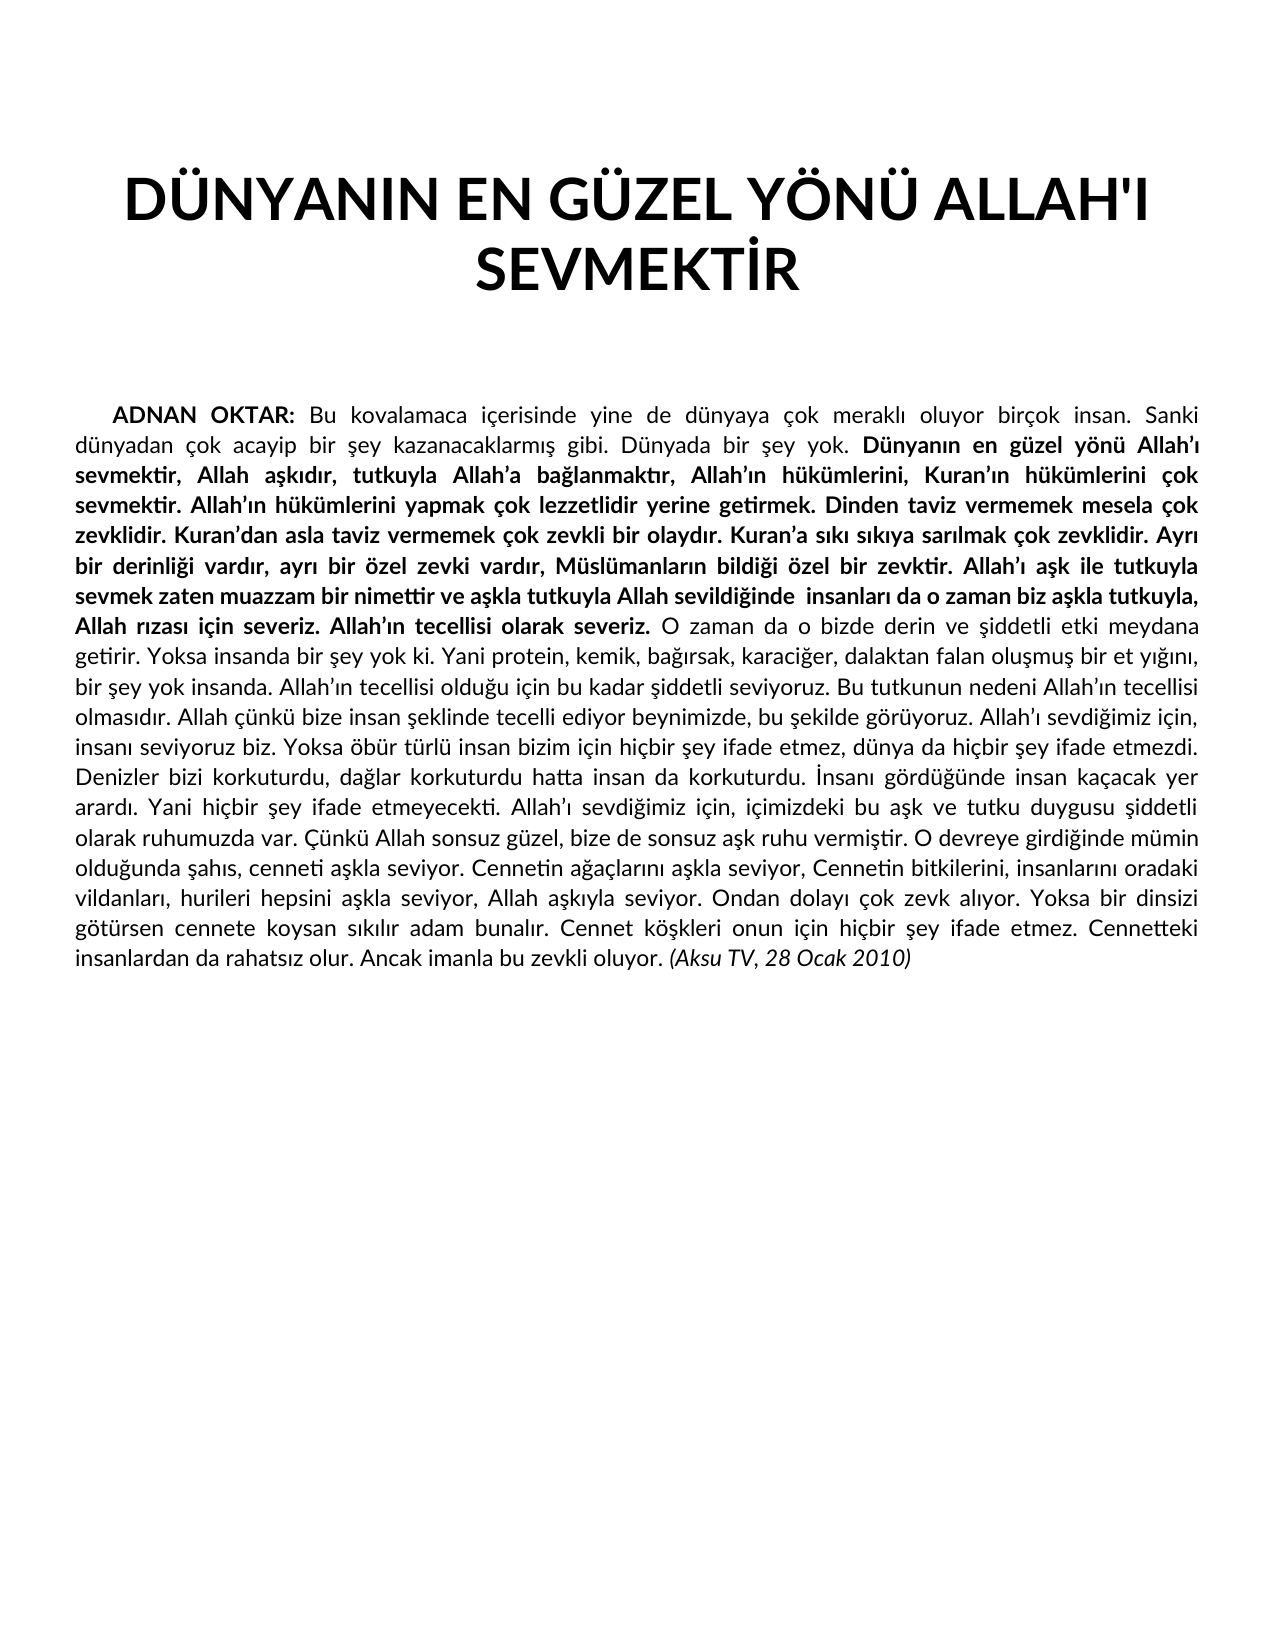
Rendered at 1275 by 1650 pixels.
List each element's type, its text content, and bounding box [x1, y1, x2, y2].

text ADNAN OKTAR: Bu kovalamaca içerisinde yine de dünyaya çok meraklı oluyor birçok insan. Sanki dünyadan çok acayip bir şey kazanacaklarmış gibi. Dünyada bir şey yok. Dünyanın en güzel yönü Allah’ı sevmektir, Allah aşkıdır, tutkuyla Allah’a bağlanmaktır, Allah’ın hükümlerini, Kuran’ın hükümlerini çok sevmektir. Allah’ın hükümlerini yapmak çok lezzetlidir yerine getirmek. Dinden taviz vermemek mesela çok zevklidir. Kuran’dan asla taviz vermemek çok zevkli bir olaydır. Kuran’a sıkı sıkıya sarılmak çok zevklidir. Ayrı bir derinliği vardır, ayrı bir özel zevki vardır, Müslümanların bildiği özel bir zevktir. Allah’ı aşk ile tutkuyla sevmek zaten muazzam bir nimettir ve aşkla tutkuyla Allah sevildiğinde insanları da o zaman biz aşkla tutkuyla, Allah rızası için severiz. Allah’ın tecellisi olarak severiz. O zaman da o bizde derin ve şiddetli etki meydana getirir. Yoksa insanda bir şey yok ki. Yani protein, kemik, bağırsak, karaciğer, dalaktan falan oluşmuş bir et yığını, bir şey yok insanda. Allah’ın tecellisi olduğu için bu kadar şiddetli seviyoruz. Bu tutkunun nedeni Allah’ın tecellisi olmasıdır. Allah çünkü bize insan şeklinde tecelli ediyor beynimizde, bu şekilde görüyoruz. Allah’ı sevdiğimiz için, insanı seviyoruz biz. Yoksa öbür türlü insan bizim için hiçbir şey ifade etmez, dünya da hiçbir şey ifade etmezdi. Denizler bizi korkuturdu, dağlar korkuturdu hatta insan da korkuturdu. İnsanı gördüğünde insan kaçacak yer arardı. Yani hiçbir şey ifade etmeyecekti. Allah’ı sevdiğimiz için, içimizdeki bu aşk ve tutku duygusu şiddetli olarak ruhumuzda var. Çünkü Allah sonsuz güzel, bize de sonsuz aşk ruhu vermiştir. O devreye girdiğinde mümin olduğunda şahıs, cenneti aşkla seviyor. Cennetin ağaçlarını aşkla seviyor, Cennetin bitkilerini, insanlarını oradaki vildanları, hurileri hepsini aşkla seviyor, Allah aşkıyla seviyor. Ondan dolayı çok zevk alıyor. Yoksa bir dinsizi götürsen cennete koysan sıkılır adam bunalır. Cennet köşkleri onun için hiçbir şey ifade etmez. Cennetteki insanlardan da rahatsız olur. Ancak imanla bu zevkli oluyor. (Aksu TV, 28 Ocak 2010) [75, 400, 1200, 972]
subtitle DÜNYANIN EN GÜZEL YÖNÜ ALLAH'I SEVMEKTİR [75, 162, 1200, 302]
